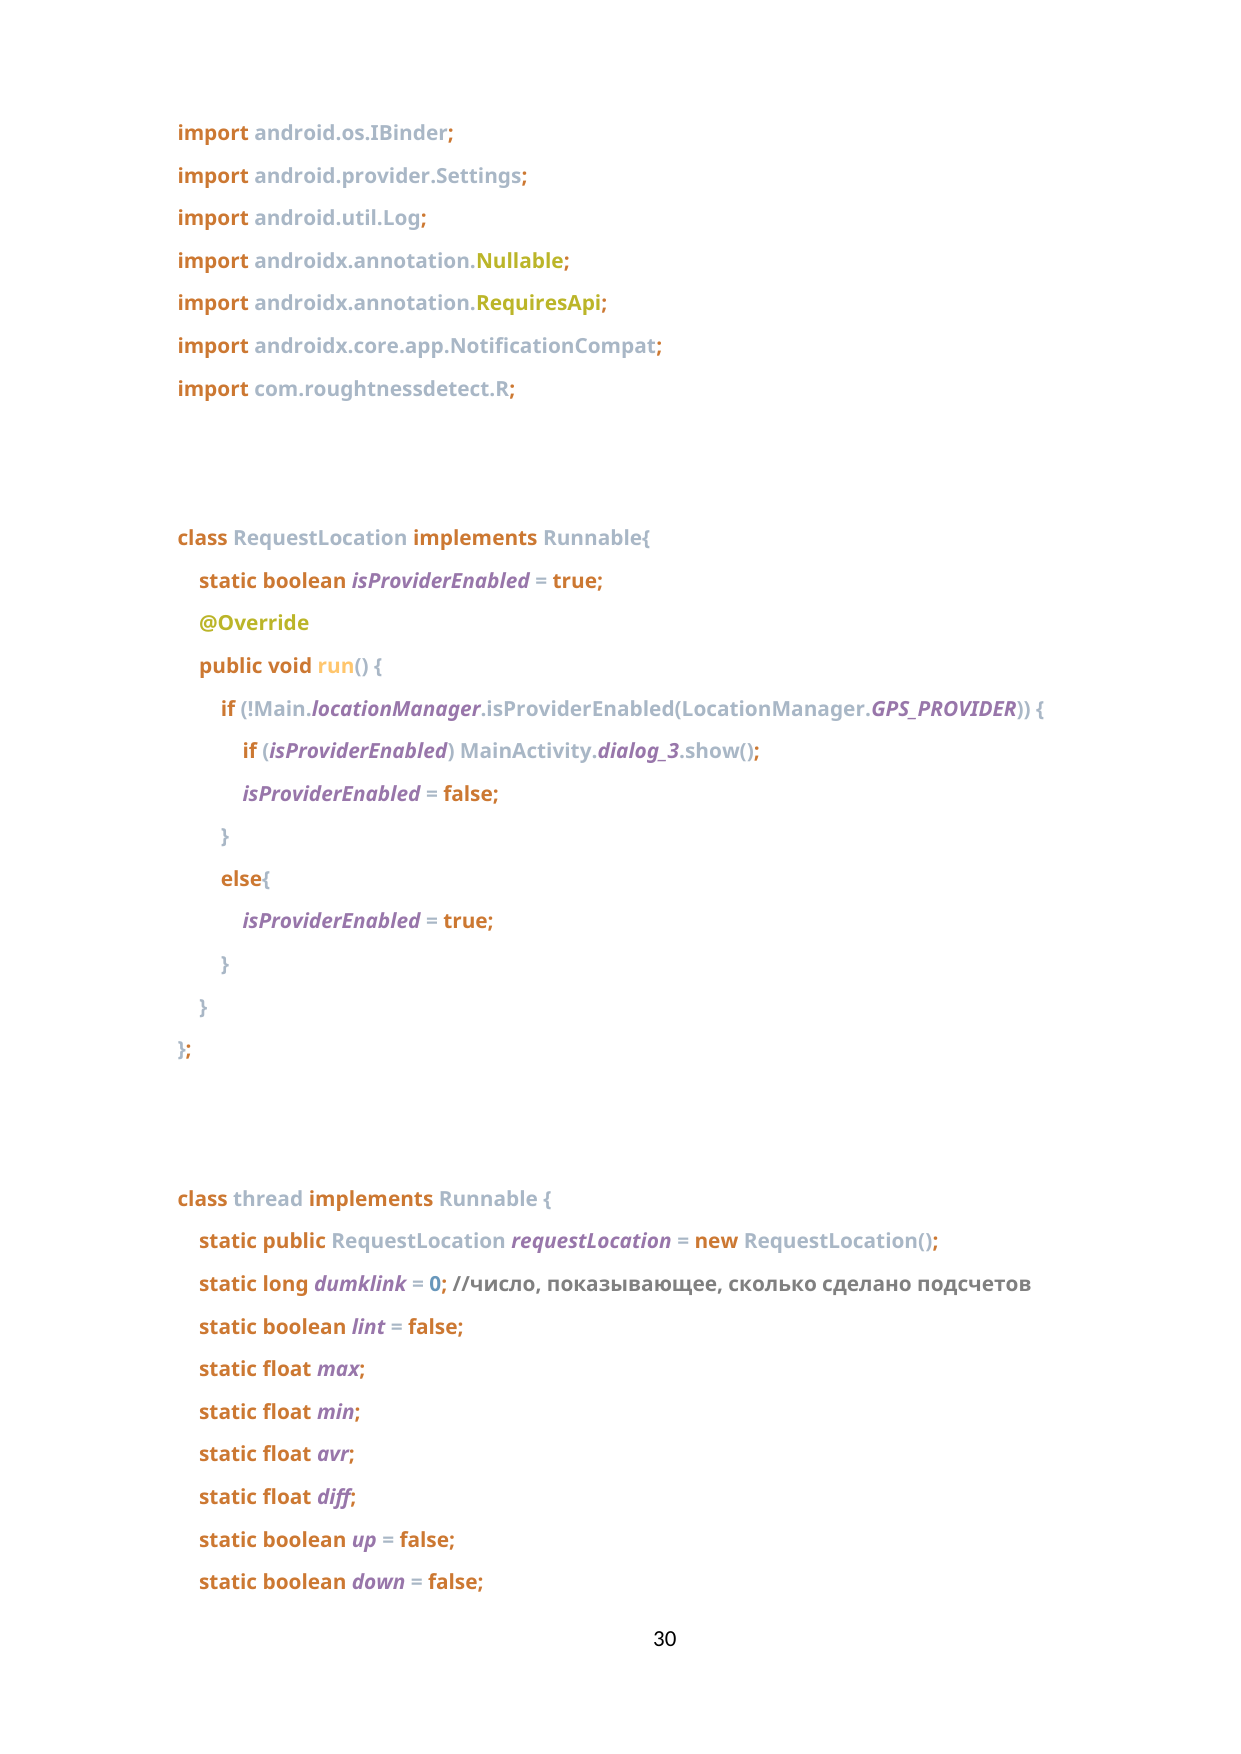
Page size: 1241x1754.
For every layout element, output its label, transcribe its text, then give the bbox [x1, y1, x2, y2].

text import android.os.IBinder; import android.provider.Settings; import android.util.Log; import androidx.annotation.Nullable; import androidx.annotation.RequiresApi; import androidx.core.app.NotificationCompat; import com.roughtnessdetect.R; class RequestLocation implements Runnable{ static boolean isProviderEnabled = true; @Override public void run() { if (!Main.locationManager.isProviderEnabled(LocationManager.GPS_PROVIDER)) { if (isProviderEnabled) MainActivity.dialog_3.show(); isProviderEnabled = false; } else{ isProviderEnabled = true; } } }; class thread implements Runnable { static public RequestLocation requestLocation = new RequestLocation(); static long dumklink = 0; //число, показывающее, сколько сделано подсчетов static boolean lint = false; static float max; static float min; static float avr; static float diff; static boolean up = false; static boolean down = false; [177, 118, 1152, 1596]
